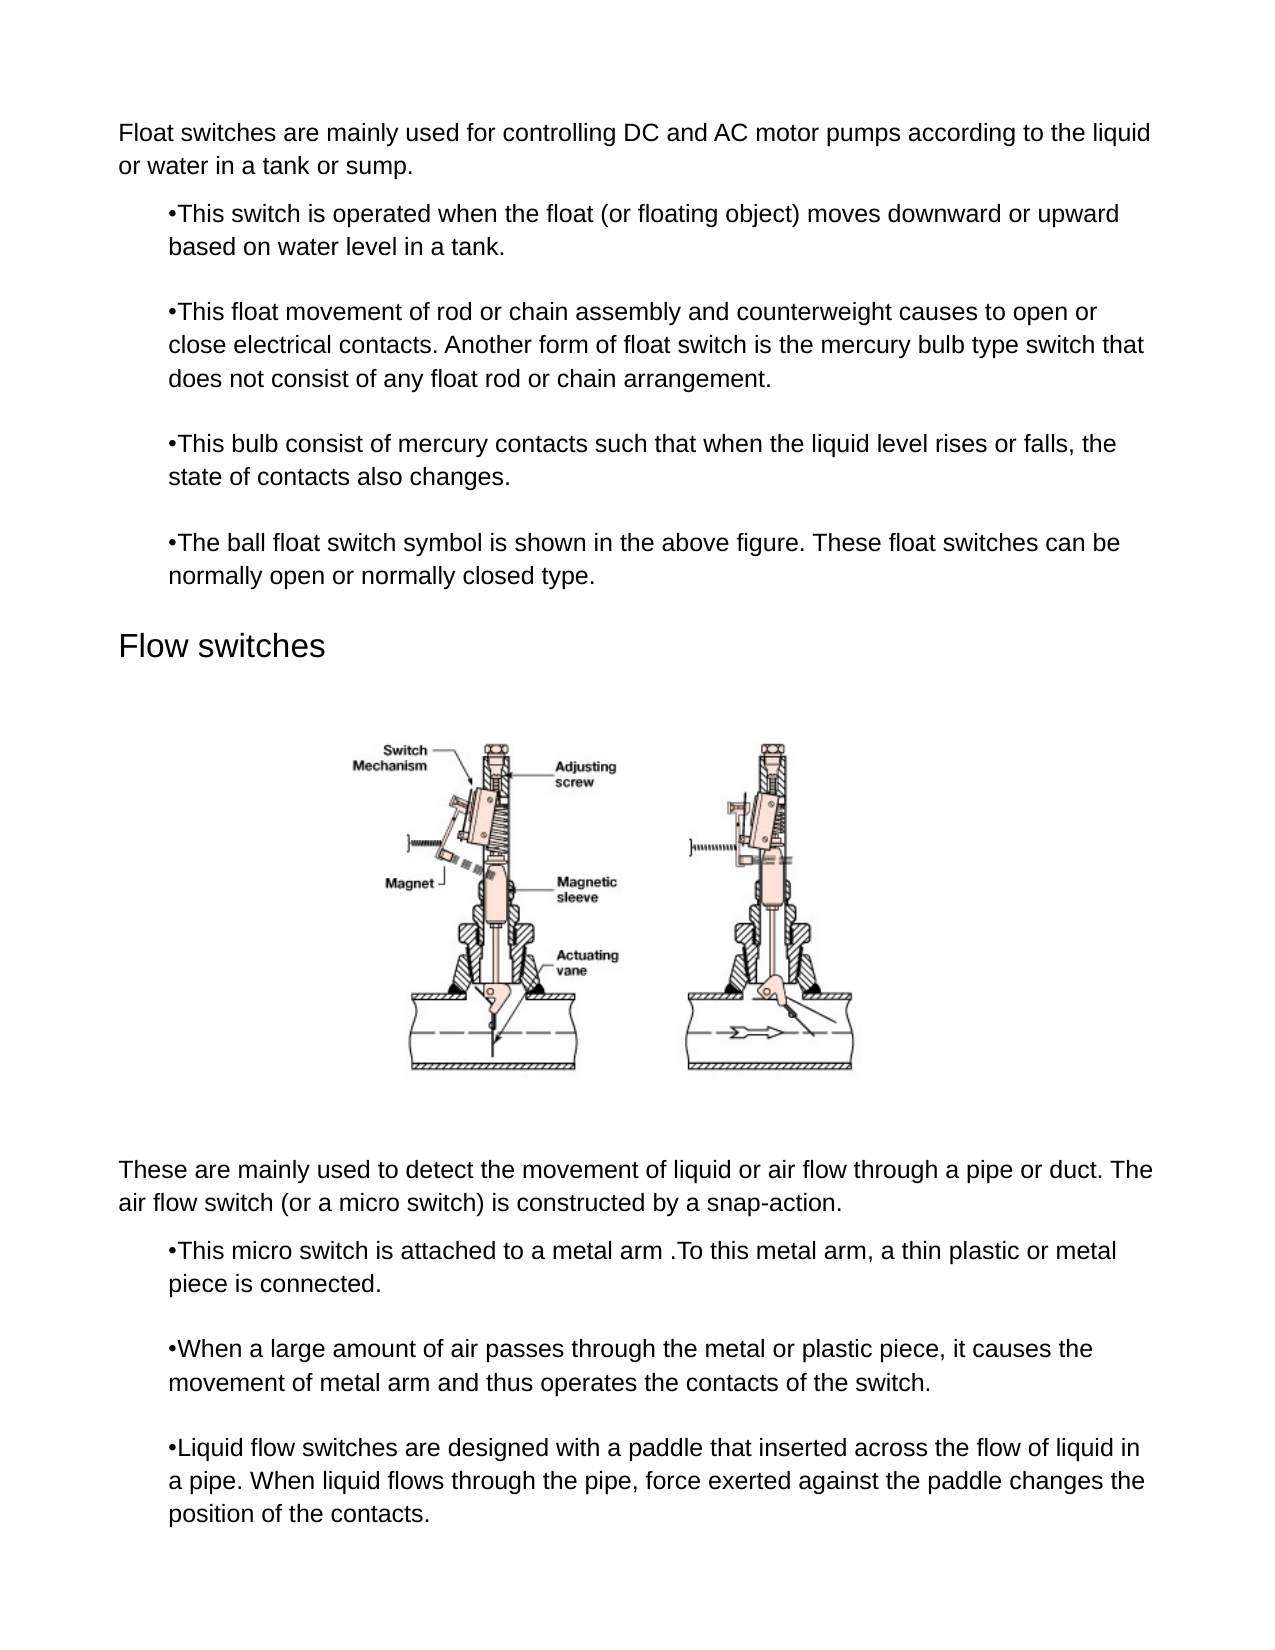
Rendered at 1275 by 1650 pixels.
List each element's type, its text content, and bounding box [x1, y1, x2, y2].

list This float movement of rod or chain assembly and counterweight causes to open or close electrical contacts. Another form of float switch is the mercury bulb type switch that does not consist of any float rod or chain arrangement. [118, 297, 1157, 392]
list This bulb consist of mercury contacts such that when the liquid level rises or falls, the state of contacts also changes. [118, 429, 1157, 491]
list The ball float switch symbol is shown in the above figure. These float switches can be normally open or normally closed type. [118, 528, 1157, 589]
picture [330, 721, 878, 1094]
list This micro switch is attached to a metal arm .To this metal arm, a thin plastic or metal piece is connected. [118, 1236, 1157, 1298]
list Liquid flow switches are designed with a paddle that inserted across the flow of liquid in a pipe. When liquid flows through the pipe, force exerted against the paddle changes the position of the contacts. [118, 1433, 1157, 1528]
list This switch is operated when the float (or floating object) moves downward or upward based on water level in a tank. [118, 199, 1157, 261]
text Float switches are mainly used for controlling DC and AC motor pumps according to the liquid or water in a tank or sump. [118, 118, 1157, 180]
list When a large amount of air passes through the metal or plastic piece, it causes the movement of metal arm and thus operates the contacts of the switch. [118, 1334, 1157, 1396]
text These are mainly used to detect the movement of liquid or air flow through a pipe or duct. The air flow switch (or a micro switch) is constructed by a snap-action. [118, 1155, 1157, 1217]
text Flow switches [118, 626, 1157, 665]
